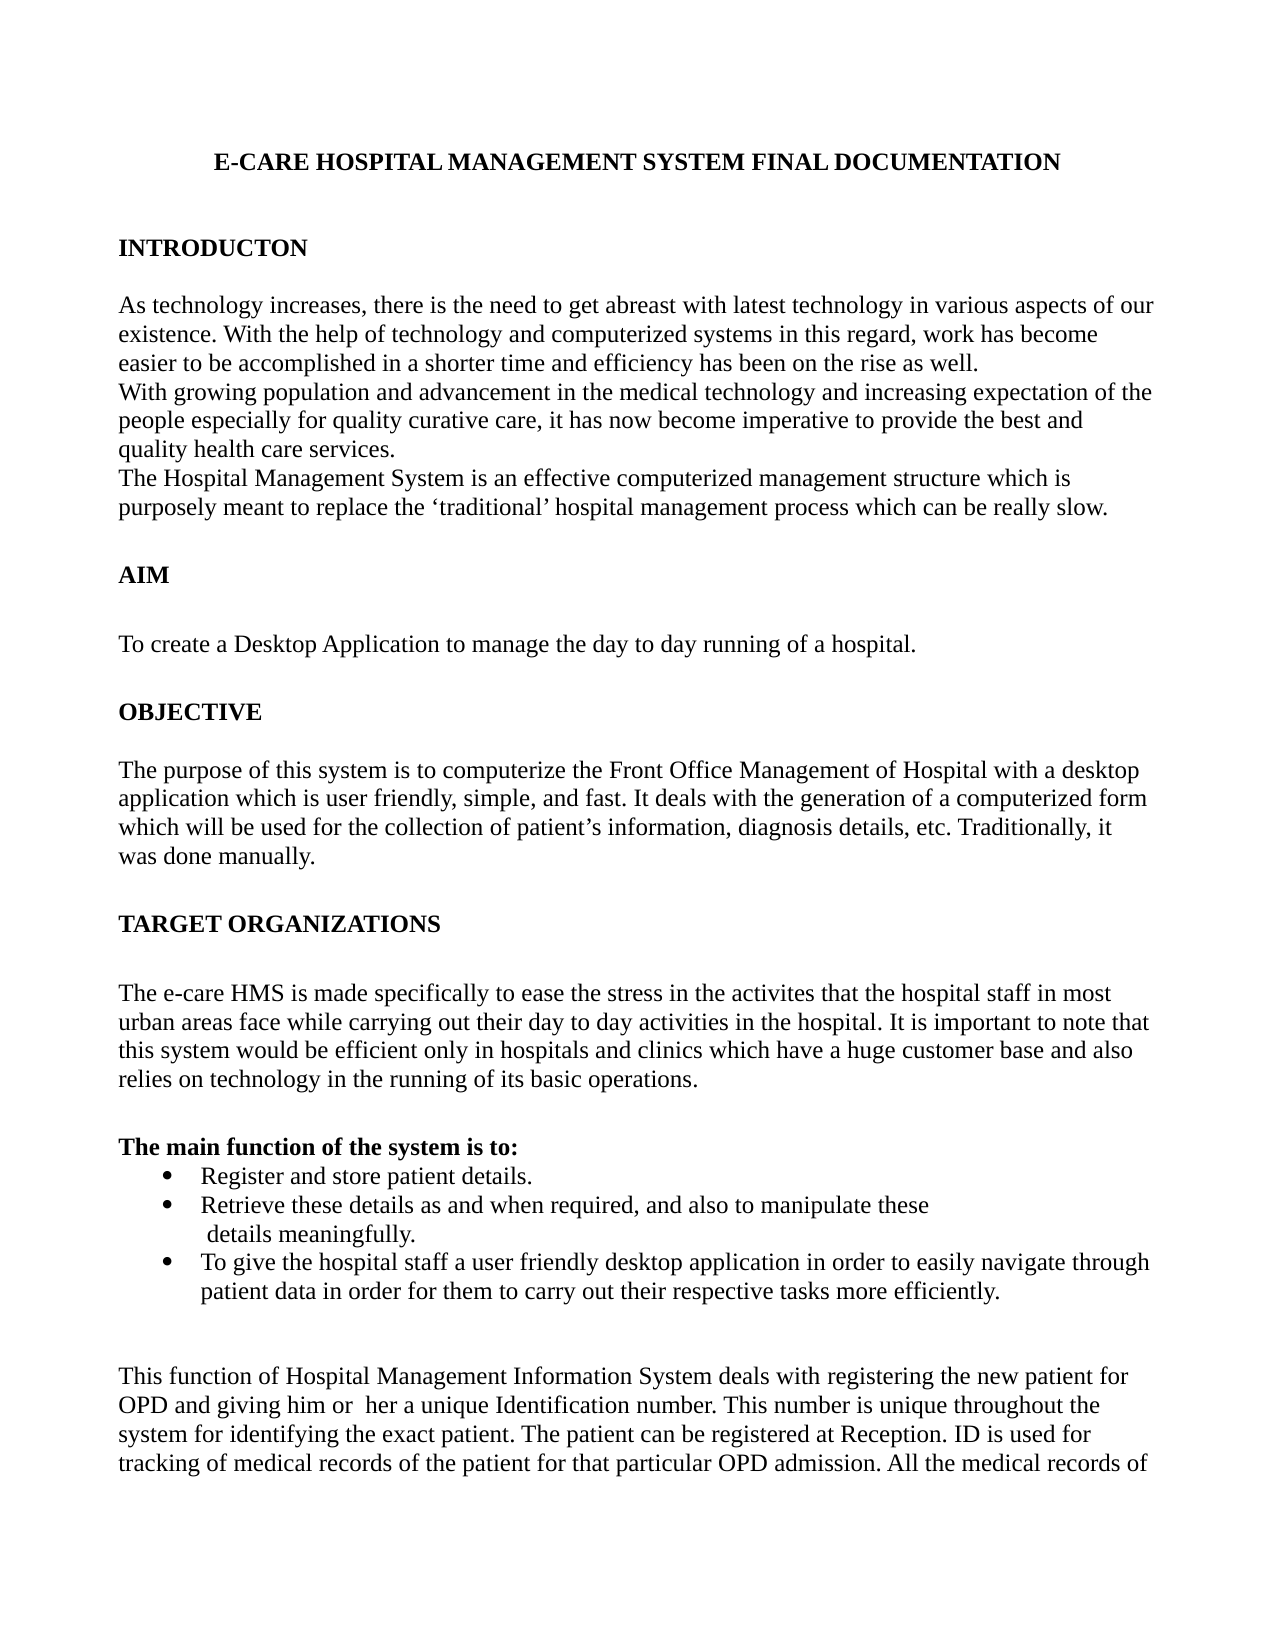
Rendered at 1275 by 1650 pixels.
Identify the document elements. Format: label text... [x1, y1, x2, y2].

text INTRODUCTON [118, 233, 1157, 262]
text With growing population and advancement in the medical technology and increasing expectation of the people especially for quality curative care, it has now become imperative to provide the best and quality health care services. [118, 377, 1157, 463]
text TARGET ORGANIZATIONS [118, 909, 1157, 938]
text The Hospital Management System is an effective computerized management structure which is purposely meant to replace the ‘traditional’ hospital management process which can be really slow. [118, 463, 1157, 521]
text As technology increases, there is the need to get abreast with latest technology in various aspects of our existence. With the help of technology and computerized systems in this regard, work has become easier to be accomplished in a shorter time and efficiency has been on the rise as well. [118, 291, 1157, 377]
text The main function of the system is to: [118, 1132, 1157, 1161]
list Register and store patient details. [163, 1161, 1157, 1190]
text OBJECTIVE [118, 697, 1157, 755]
list To give the hospital staff a user friendly desktop application in order to easily navigate through patient data in order for them to carry out their respective tasks more efficiently. [163, 1247, 1157, 1305]
text This function of Hospital Management Information System deals with registering the new patient for OPD and giving him or her a unique Identification number. This number is unique throughout the system for identifying the exact patient. The patient can be registered at Reception. ID is used for tracking of medical records of the patient for that particular OPD admission. All the medical records of [118, 1361, 1157, 1476]
text AIM [118, 560, 1157, 589]
text E-CARE HOSPITAL MANAGEMENT SYSTEM FINAL DOCUMENTATION [118, 147, 1157, 176]
text The e-care HMS is made specifically to ease the stress in the activites that the hospital staff in most urban areas face while carrying out their day to day activities in the hospital. It is important to note that this system would be efficient only in hospitals and clinics which have a huge customer base and also relies on technology in the running of its basic operations. [118, 978, 1157, 1093]
list Retrieve these details as and when required, and also to manipulate these details meaningfully. [163, 1190, 1157, 1247]
text To create a Desktop Application to manage the day to day running of a hospital. [118, 629, 1157, 657]
text The purpose of this system is to computerize the Front Office Management of Hospital with a desktop application which is user friendly, simple, and fast. It deals with the generation of a computerized form which will be used for the collection of patient’s information, diagnosis details, etc. Traditionally, it was done manually. [118, 755, 1157, 870]
